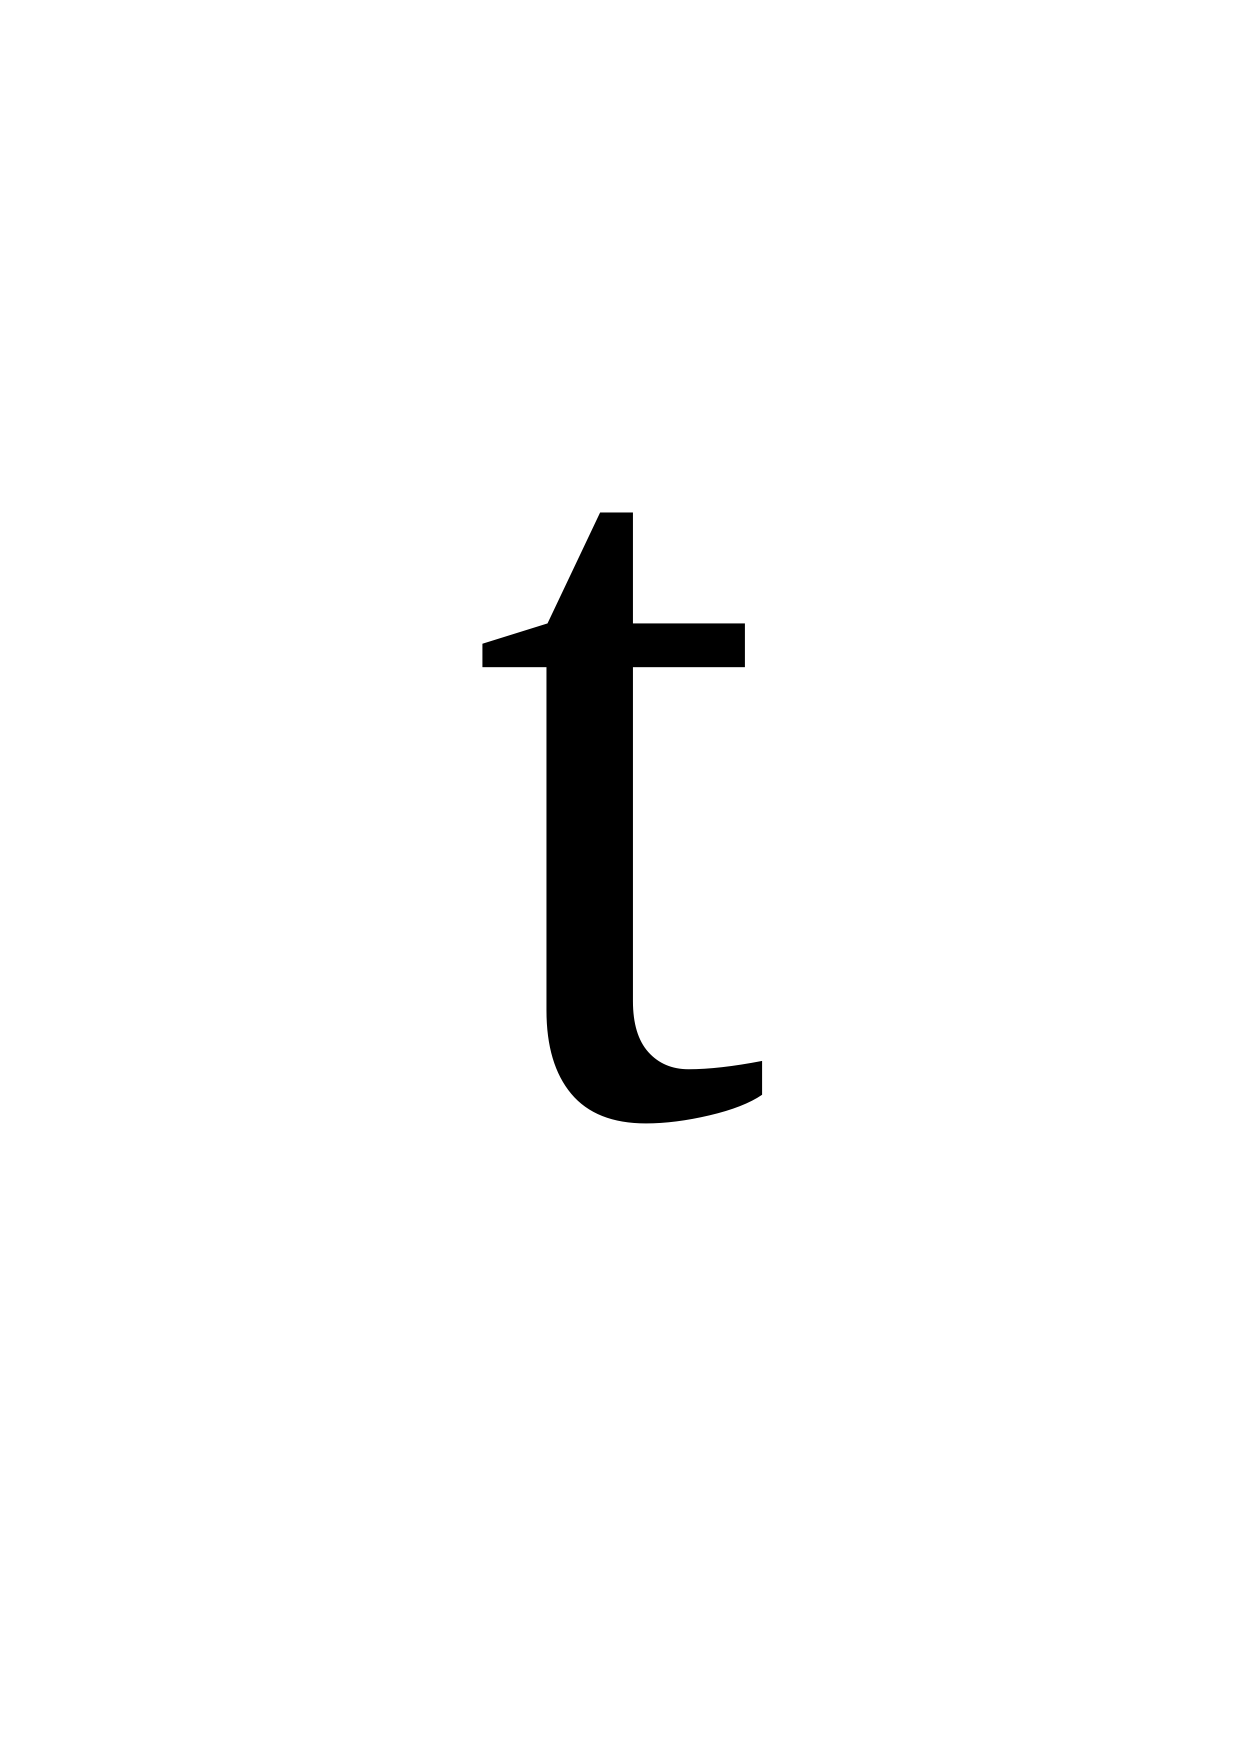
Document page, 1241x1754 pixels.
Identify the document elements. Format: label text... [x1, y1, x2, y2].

text t [118, 118, 1122, 1345]
